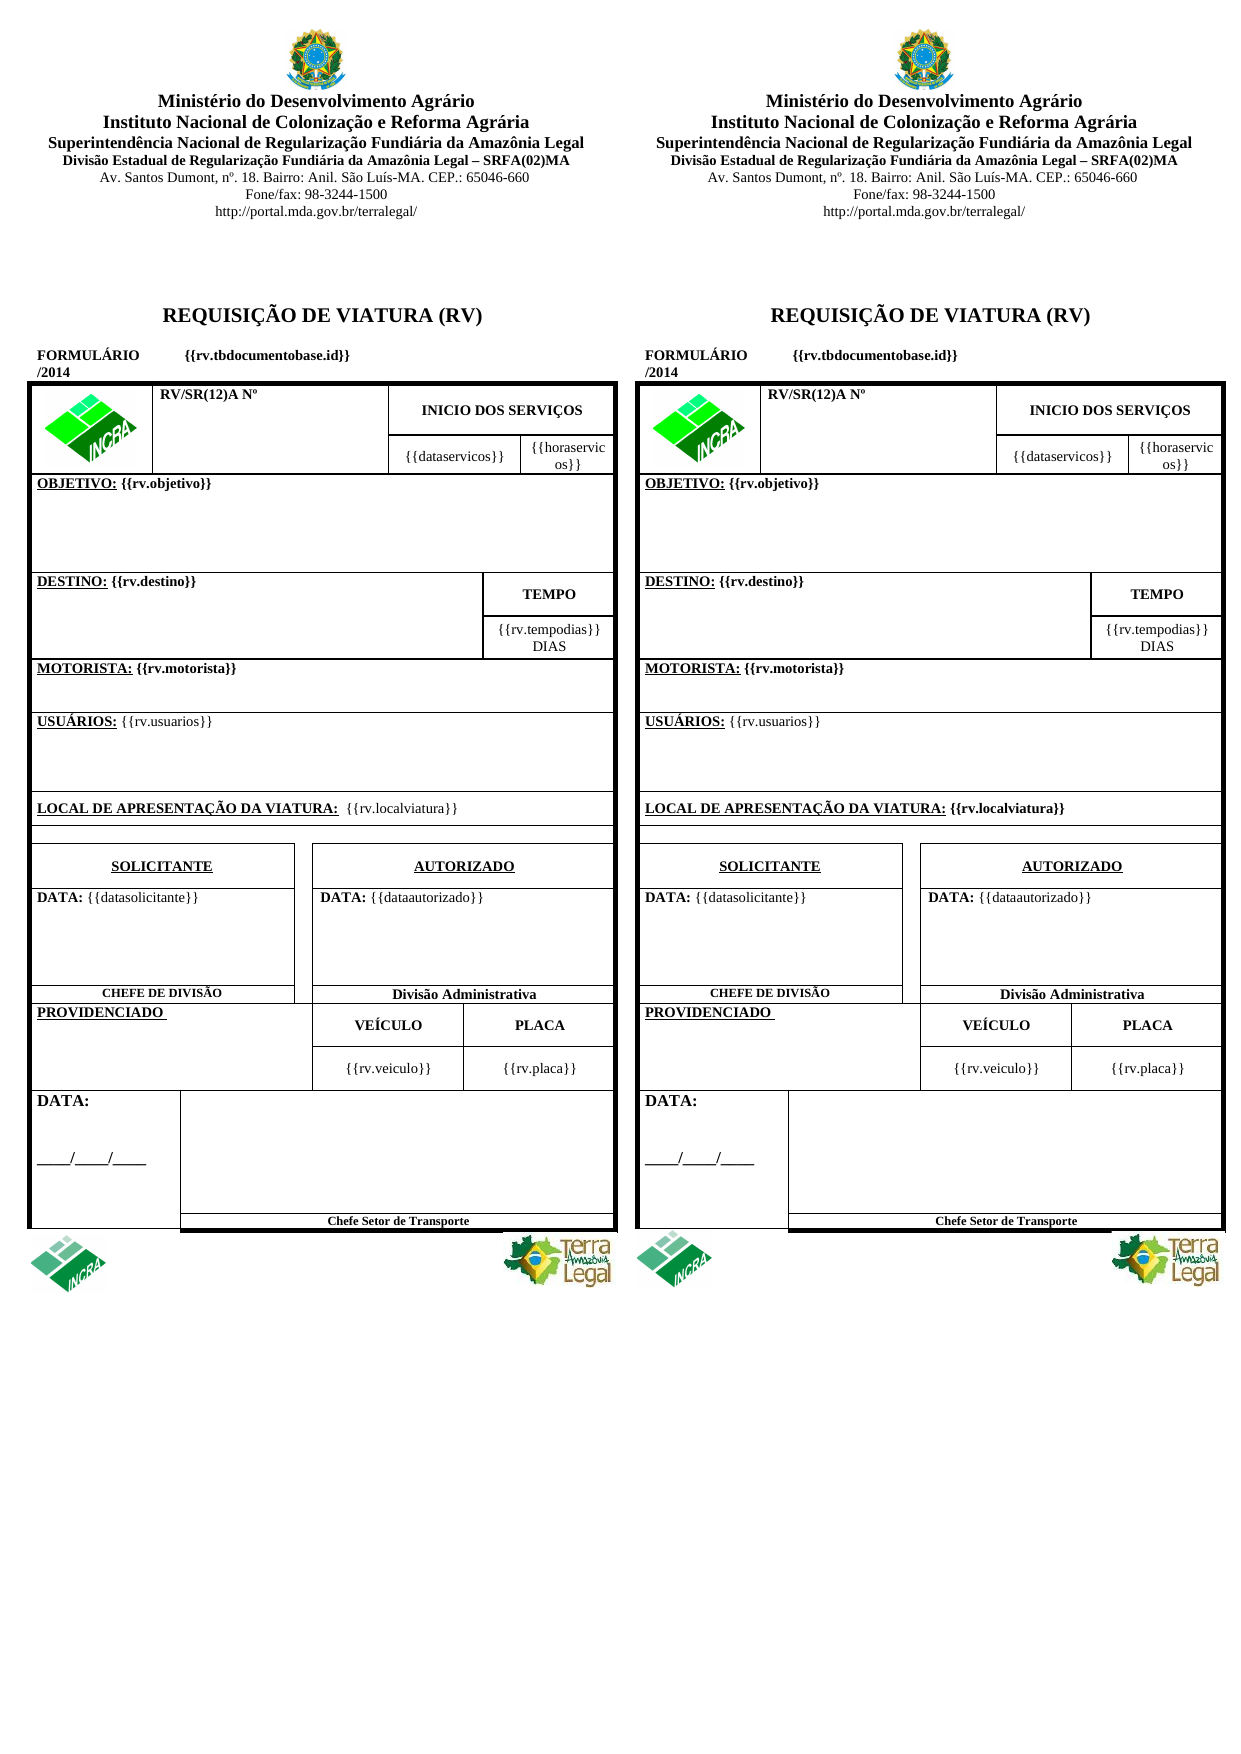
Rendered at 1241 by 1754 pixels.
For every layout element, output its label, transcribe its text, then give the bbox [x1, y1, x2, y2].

table_cell DATA: {{dataautorizado}} [921, 889, 1221, 985]
table_header [760, 277, 807, 303]
table_header [441, 277, 464, 303]
table_cell [921, 826, 1128, 843]
text Av. Santos Dumont, nº. 18. Bairro: Anil. São Luís-MA. CEP.: 65046-660 [29, 169, 603, 186]
table_cell [1129, 347, 1223, 381]
picture [1111, 1231, 1225, 1287]
table_cell LOCAL DE APRESENTAÇÃO DA VIATURA: {{rv.localviatura}} [32, 792, 613, 825]
table_cell [903, 888, 920, 914]
text Fone/fax: 98-3244-1500 [637, 186, 1211, 202]
text Av. Santos Dumont, nº. 18. Bairro: Anil. São Luís-MA. CEP.: 65046-660 [637, 169, 1211, 186]
table_cell PROVIDENCIADO [32, 1004, 312, 1089]
table_cell MOTORISTA: {{rv.motorista}} [32, 660, 613, 711]
table_cell [1072, 347, 1128, 381]
table_cell [903, 914, 920, 932]
text Instituto Nacional de Colonização e Reforma Agrária [29, 111, 603, 133]
table_cell SOLICITANTE [640, 844, 902, 888]
table_cell [640, 826, 760, 843]
table_cell [295, 914, 312, 932]
text http://portal.mda.gov.br/terralegal/ [637, 202, 1211, 219]
table_cell CHEFE DE DIVISÃO [640, 986, 902, 1003]
table_cell OBJETIVO: {{rv.objetivo}} [640, 475, 1221, 572]
table_cell AUTORIZADO [921, 844, 1221, 888]
table_cell RV/SR(12)A Nº [153, 386, 388, 473]
table_cell [181, 1091, 613, 1213]
table_cell RV/SR(12)A Nº [761, 386, 996, 473]
table_cell PLACA [464, 1004, 613, 1046]
table_cell [807, 826, 902, 843]
table_cell [760, 826, 807, 843]
table_header [153, 277, 199, 303]
table_cell DATA: {{dataautorizado}} [313, 889, 613, 985]
table_cell [903, 932, 920, 958]
table_cell PROVIDENCIADO [640, 1004, 920, 1089]
picture [286, 29, 346, 90]
table_cell TEMPO [484, 573, 613, 615]
table_header [807, 277, 1049, 303]
table_cell [295, 985, 312, 1003]
table_cell AUTORIZADO [313, 844, 613, 888]
table_cell VEÍCULO [313, 1004, 463, 1046]
table_header [1072, 277, 1128, 303]
table_header [1049, 277, 1072, 303]
table_cell INICIO DOS SERVIÇOS [389, 386, 613, 434]
table_cell {{dataservicos}} [389, 436, 520, 473]
table_cell Divisão Administrativa [313, 986, 613, 1003]
table_cell [295, 870, 312, 888]
table_cell REQUISIÇÃO DE VIATURA (RV) [30, 303, 616, 347]
table_cell INICIO DOS SERVIÇOS [997, 386, 1221, 434]
table_cell [903, 985, 920, 1003]
table_cell [903, 843, 920, 870]
table_cell [313, 826, 521, 843]
table_cell [521, 347, 616, 381]
table_header [521, 277, 616, 303]
picture [636, 1230, 712, 1288]
table_cell {{dataservicos}} [997, 436, 1128, 473]
table_cell REQUISIÇÃO DE VIATURA (RV) [638, 303, 1223, 347]
text Superintendência Nacional de Regularização Fundiária da Amazônia Legal [29, 133, 603, 152]
table_cell USUÁRIOS: {{rv.usuarios}} [32, 713, 613, 791]
table_cell [32, 826, 152, 843]
table_cell DATA: {{datasolicitante}} [32, 889, 294, 985]
table_cell [295, 959, 312, 985]
table_cell {{horaservicos}} [1129, 436, 1221, 473]
table_cell [295, 843, 312, 870]
table_cell DESTINO: {{rv.destino}} [32, 573, 482, 658]
table_cell DATA: {{datasolicitante}} [640, 889, 902, 985]
table_cell [902, 826, 921, 843]
table_cell [521, 826, 613, 843]
table_cell {{rv.veiculo}} [921, 1047, 1071, 1089]
text http://portal.mda.gov.br/terralegal/ [29, 202, 603, 219]
table_header [638, 277, 760, 303]
table_header [30, 277, 152, 303]
text Divisão Estadual de Regularização Fundiária da Amazônia Legal – SRFA(02)MA [637, 152, 1211, 169]
table_header [464, 277, 521, 303]
table_cell [199, 826, 294, 843]
table_cell VEÍCULO [921, 1004, 1071, 1046]
table_cell {{rv.tempodias}} DIAS [1092, 617, 1221, 658]
text Instituto Nacional de Colonização e Reforma Agrária [637, 111, 1211, 133]
table_cell [389, 347, 464, 381]
table_cell TEMPO [1092, 573, 1221, 615]
table_cell USUÁRIOS: {{rv.usuarios}} [640, 713, 1221, 791]
table_cell FORMULÁRIO {{rv.tbdocumentobase.id}} /2014 [638, 347, 996, 381]
table_cell SOLICITANTE [32, 844, 294, 888]
picture [30, 1235, 106, 1293]
table_cell [903, 870, 920, 888]
table_cell [903, 959, 920, 985]
table_cell [996, 347, 1072, 381]
table_cell {{rv.placa}} [1072, 1047, 1221, 1089]
text Ministério do Desenvolvimento Agrário [29, 90, 603, 111]
text Divisão Estadual de Regularização Fundiária da Amazônia Legal – SRFA(02)MA [29, 152, 603, 169]
table_header [1129, 277, 1223, 303]
table_cell Divisão Administrativa [921, 986, 1221, 1003]
table_cell LOCAL DE APRESENTAÇÃO DA VIATURA: {{rv.localviatura}} [640, 792, 1221, 825]
table_cell PLACA [1072, 1004, 1221, 1046]
table_cell [464, 347, 521, 381]
table_cell {{rv.placa}} [464, 1047, 613, 1089]
table_cell DESTINO: {{rv.destino}} [640, 573, 1090, 658]
picture [894, 29, 954, 90]
table_cell [295, 932, 312, 958]
table_header [199, 277, 441, 303]
table_cell MOTORISTA: {{rv.motorista}} [640, 660, 1221, 711]
table_cell [1129, 826, 1221, 843]
table_cell [295, 888, 312, 914]
table_cell DATA: ____/____/____ [32, 1091, 180, 1228]
text Fone/fax: 98-3244-1500 [29, 186, 603, 202]
table_cell DATA: ____/____/____ [640, 1091, 788, 1228]
table_cell {{rv.tempodias}} DIAS [484, 617, 613, 658]
text Ministério do Desenvolvimento Agrário [637, 90, 1211, 111]
table_cell Chefe Setor de Transporte [181, 1214, 613, 1228]
table_cell [153, 826, 199, 843]
table_cell [640, 386, 760, 473]
table_cell [32, 386, 152, 473]
table_cell OBJETIVO: {{rv.objetivo}} [32, 475, 613, 572]
table_cell [789, 1091, 1221, 1213]
table_cell {{rv.veiculo}} [313, 1047, 463, 1089]
table_cell Chefe Setor de Transporte [789, 1214, 1221, 1228]
table_cell [294, 826, 313, 843]
table_cell CHEFE DE DIVISÃO [32, 986, 294, 1003]
table_cell FORMULÁRIO {{rv.tbdocumentobase.id}} /2014 [30, 347, 388, 381]
text Superintendência Nacional de Regularização Fundiária da Amazônia Legal [637, 133, 1211, 152]
table_cell {{horaservicos}} [521, 436, 613, 473]
picture [503, 1232, 617, 1288]
